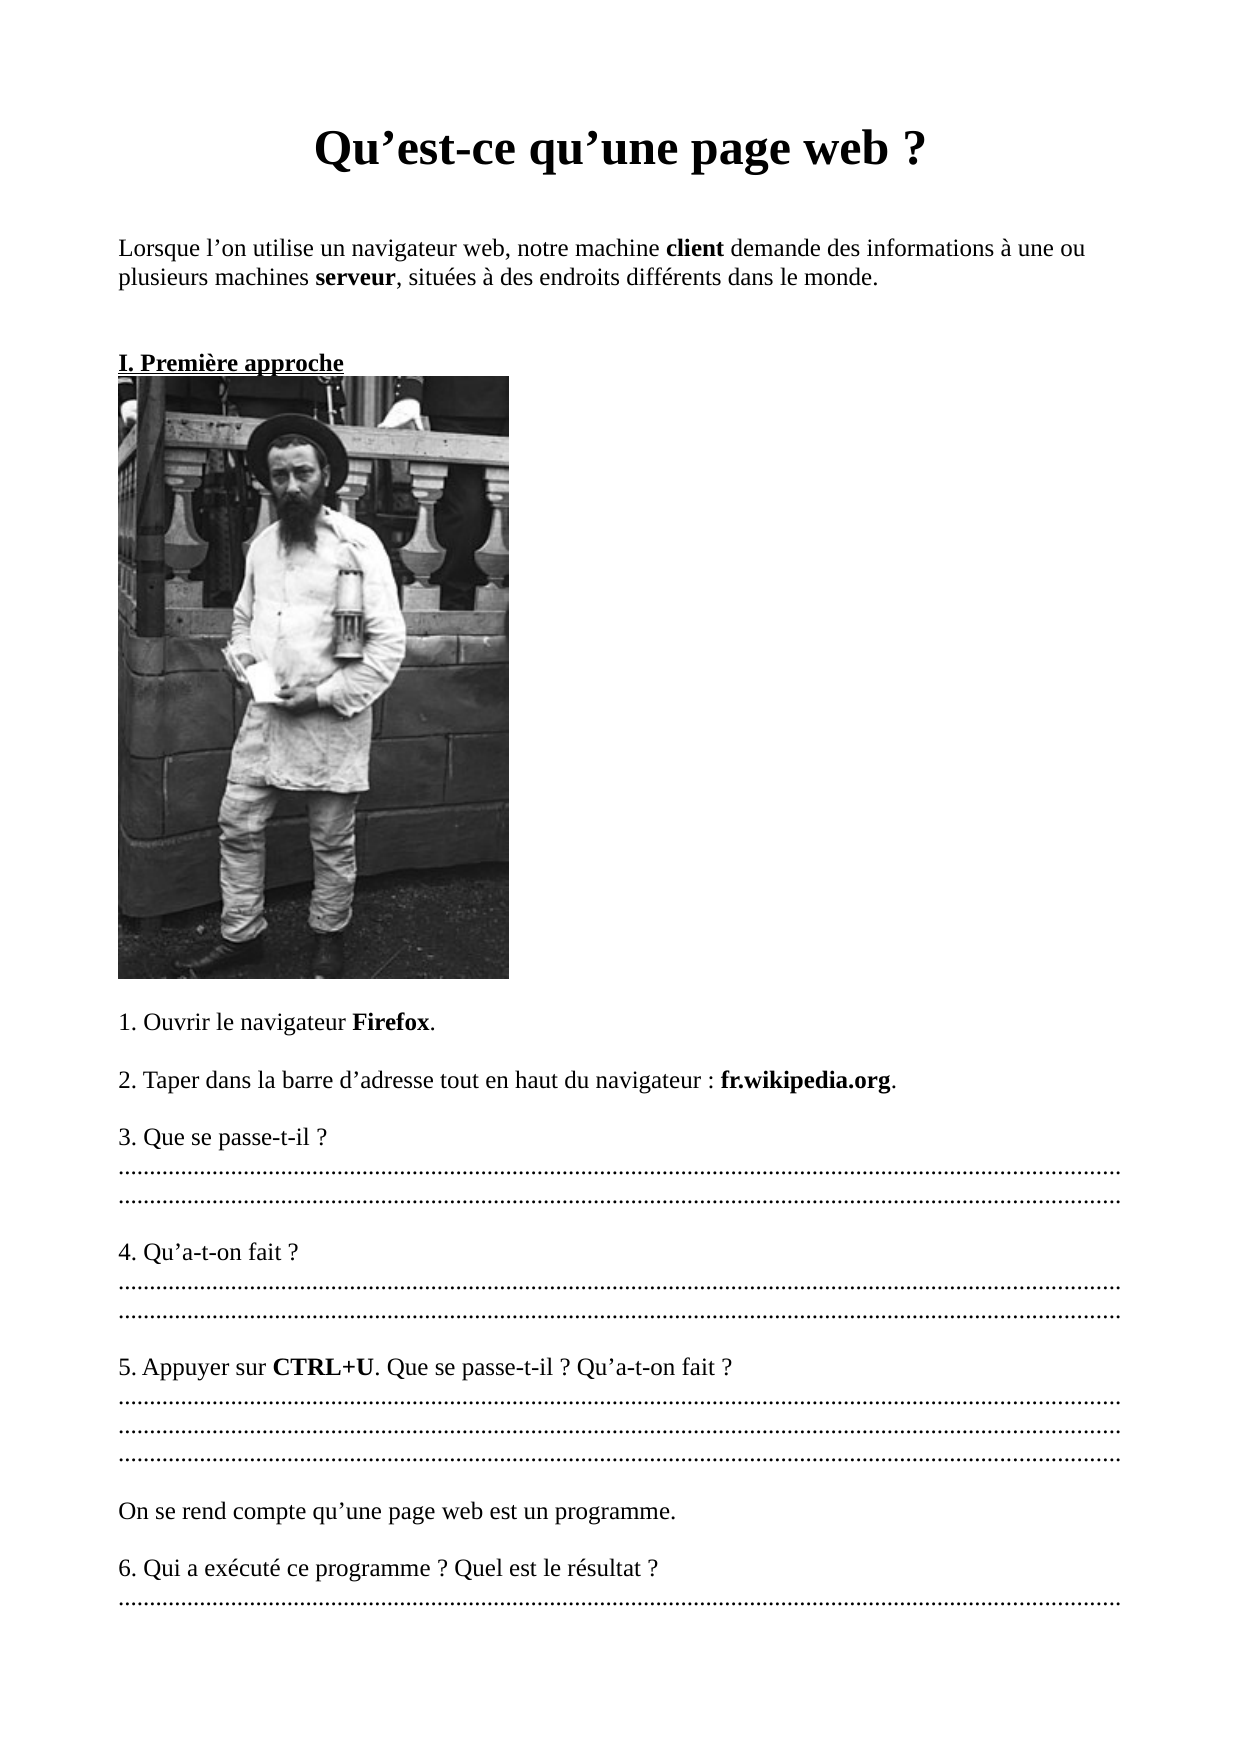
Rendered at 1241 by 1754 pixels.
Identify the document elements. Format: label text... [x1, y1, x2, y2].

text I. Première approche [118, 348, 1122, 377]
text Qu’est-ce qu’une page web ? [118, 118, 1122, 176]
text 4. Qu’a-t-on fait ? [118, 1237, 1122, 1266]
text 3. Que se passe-t-il ? [118, 1122, 1122, 1151]
text 5. Appuyer sur CTRL+U. Que se passe-t-il ? Qu’a-t-on fait ? [118, 1352, 1122, 1381]
text Lorsque l’on utilise un navigateur web, notre machine client demande des informations à une ou plusieurs machines serveur, situées à des endroits différents dans le monde. [118, 233, 1122, 291]
text On se rend compte qu’une page web est un programme. [118, 1496, 1122, 1525]
text 2. Taper dans la barre d’adresse tout en haut du navigateur : fr.wikipedia.org. [118, 1065, 1122, 1093]
text 6. Qui a exécuté ce programme ? Quel est le résultat ? [118, 1553, 1122, 1582]
text 1. Ouvrir le navigateur Firefox. [118, 1007, 1122, 1036]
